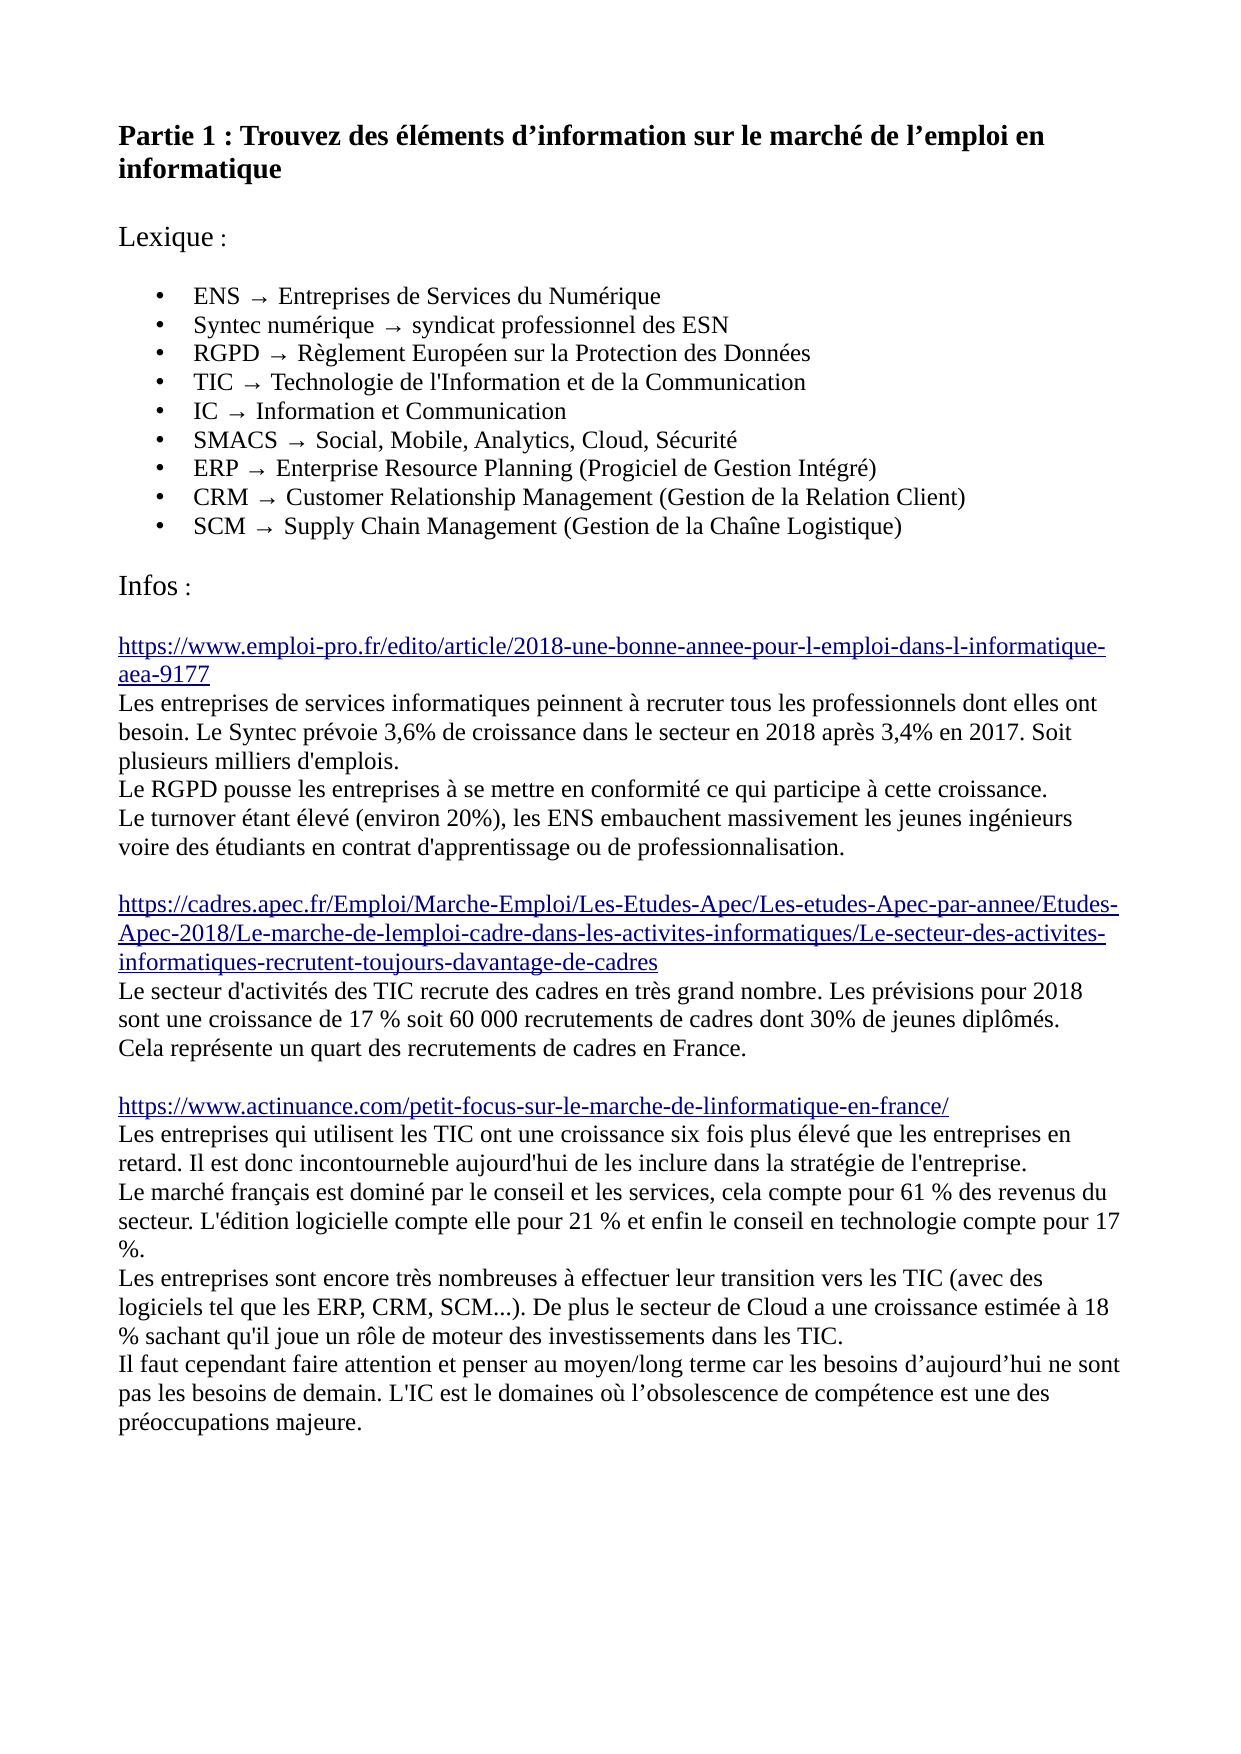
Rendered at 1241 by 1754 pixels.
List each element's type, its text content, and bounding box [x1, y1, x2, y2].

text Cela représente un quart des recrutements de cadres en France. [118, 1033, 1122, 1062]
text Le RGPD pousse les entreprises à se mettre en conformité ce qui participe à cette croissance. [118, 774, 1122, 803]
list RGPD → Règlement Européen sur la Protection des Données [156, 338, 1122, 367]
text Les entreprises sont encore très nombreuses à effectuer leur transition vers les TIC (avec des logiciels tel que les ERP, CRM, SCM...). De plus le secteur de Cloud a une croissance estimée à 18 % sachant qu'il joue un rôle de moteur des investissements dans les TIC. [118, 1263, 1122, 1349]
text Il faut cependant faire attention et penser au moyen/long terme car les besoins d’aujourd’hui ne sont pas les besoins de demain. L'IC est le domaines où l’obsolescence de compétence est une des préoccupations majeure. [118, 1349, 1122, 1436]
text Le marché français est dominé par le conseil et les services, cela compte pour 61 % des revenus du secteur. L'édition logicielle compte elle pour 21 % et enfin le conseil en technologie compte pour 17 %. [118, 1177, 1122, 1263]
list SMACS → Social, Mobile, Analytics, Cloud, Sécurité [156, 425, 1122, 453]
list SCM → Supply Chain Management (Gestion de la Chaîne Logistique) [156, 511, 1122, 540]
list IC → Information et Communication [156, 396, 1122, 425]
list Syntec numérique → syndicat professionnel des ESN [156, 310, 1122, 338]
text https://cadres.apec.fr/Emploi/Marche-Emploi/Les-Etudes-Apec/Les-etudes-Apec-par-annee/Etudes-Apec-2018/Le-marche-de-lemploi-cadre-dans-les-activites-informatiques/Le-secteur-des-activites-informatiques-recrutent-toujours-davantage-de-cadres [118, 889, 1122, 976]
list TIC → Technologie de l'Information et de la Communication [156, 367, 1122, 396]
list ENS → Entreprises de Services du Numérique [156, 281, 1122, 310]
list ERP → Enterprise Resource Planning (Progiciel de Gestion Intégré) [156, 453, 1122, 482]
text Infos : [118, 568, 1122, 602]
list CRM → Customer Relationship Management (Gestion de la Relation Client) [156, 482, 1122, 511]
text Lexique : [118, 219, 1122, 252]
text Le secteur d'activités des TIC recrute des cadres en très grand nombre. Les prévisions pour 2018 sont une croissance de 17 % soit 60 000 recrutements de cadres dont 30% de jeunes diplômés. [118, 976, 1122, 1033]
text Le turnover étant élevé (environ 20%), les ENS embauchent massivement les jeunes ingénieurs voire des étudiants en contrat d'apprentissage ou de professionnalisation. [118, 803, 1122, 861]
text https://www.actinuance.com/petit-focus-sur-le-marche-de-linformatique-en-france/ [118, 1091, 1122, 1119]
text Partie 1 : Trouvez des éléments d’information sur le marché de l’emploi en informatique [118, 118, 1122, 185]
text Les entreprises qui utilisent les TIC ont une croissance six fois plus élevé que les entreprises en retard. Il est donc incontourneble aujourd'hui de les inclure dans la stratégie de l'entreprise. [118, 1119, 1122, 1177]
text Les entreprises de services informatiques peinnent à recruter tous les professionnels dont elles ont besoin. Le Syntec prévoie 3,6% de croissance dans le secteur en 2018 après 3,4% en 2017. Soit plusieurs milliers d'emplois. [118, 688, 1122, 774]
text https://www.emploi-pro.fr/edito/article/2018-une-bonne-annee-pour-l-emploi-dans-l-informatique-aea-9177 [118, 631, 1122, 688]
